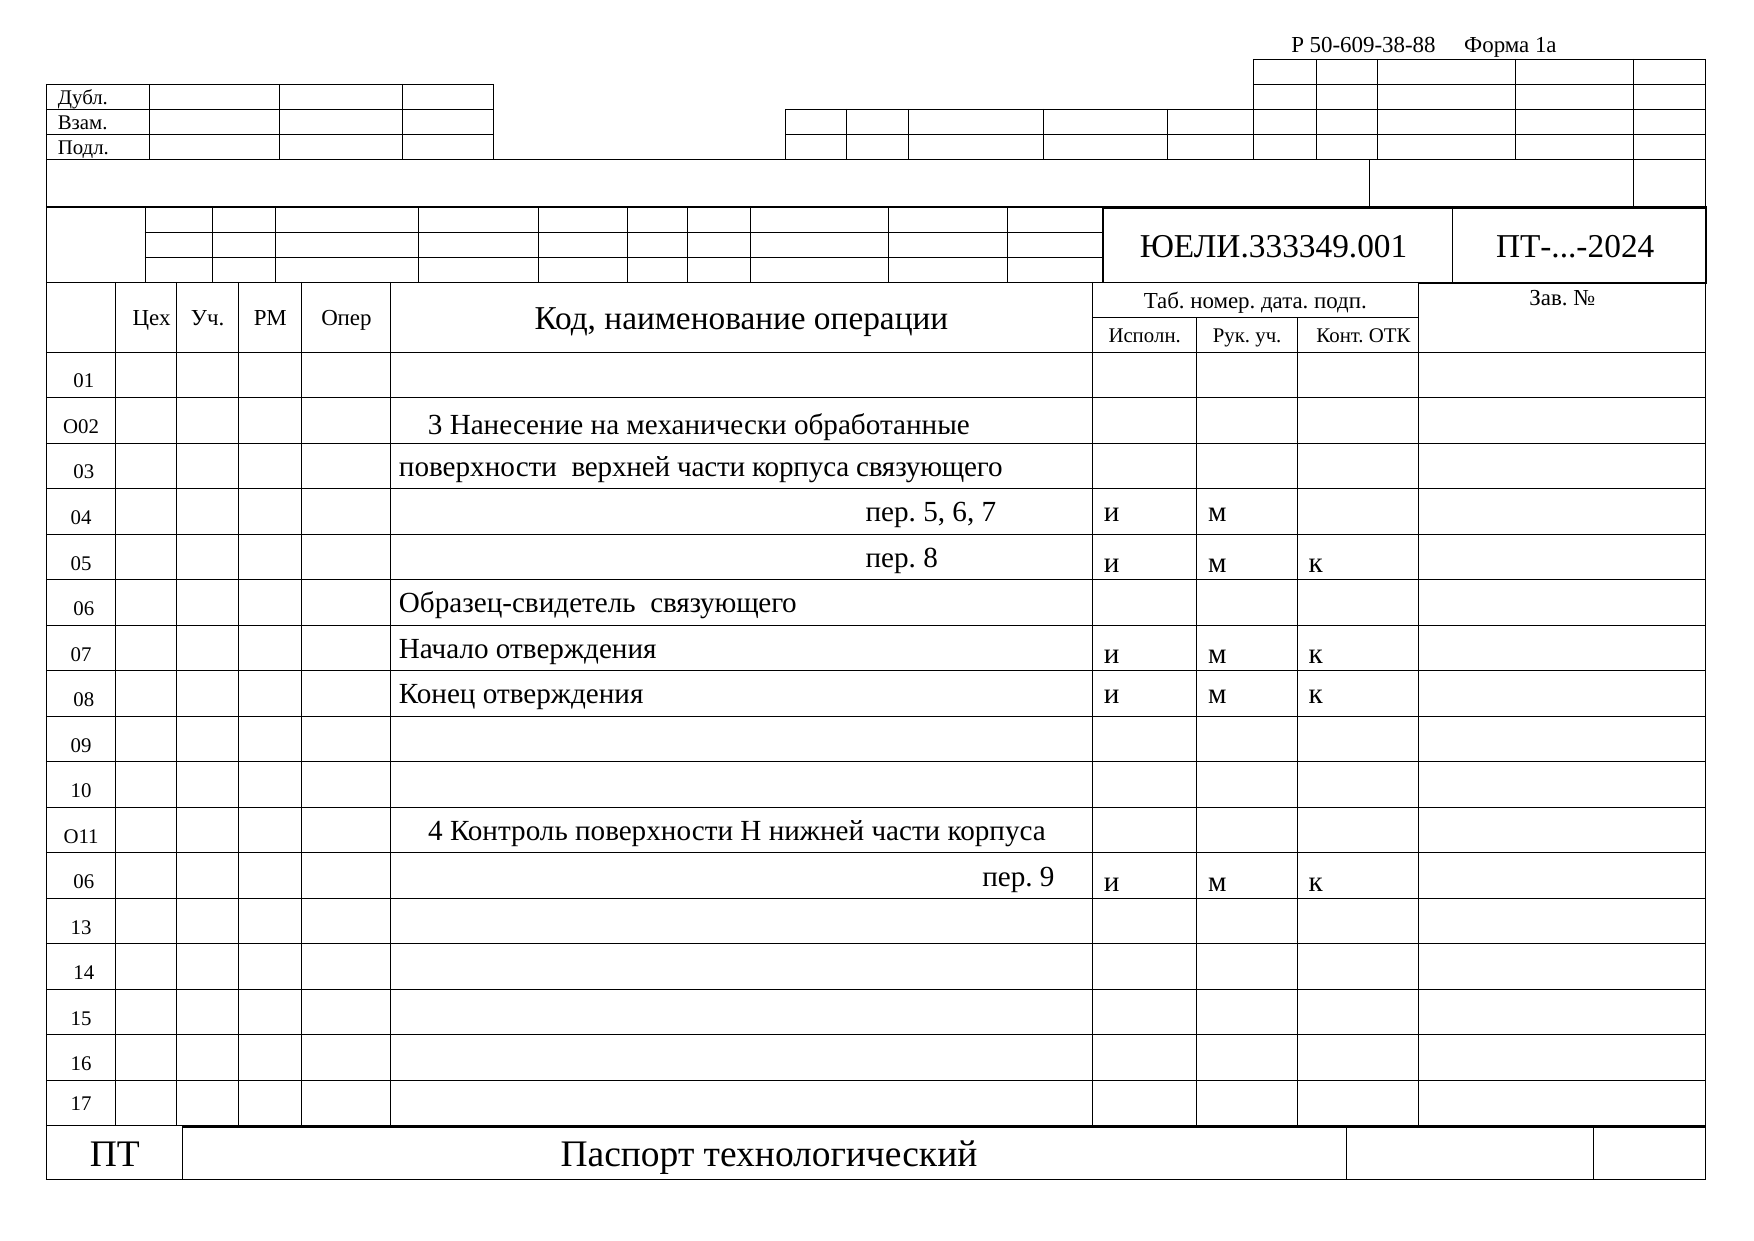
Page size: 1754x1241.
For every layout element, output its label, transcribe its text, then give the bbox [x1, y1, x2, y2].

table_cell [280, 110, 402, 134]
table_cell [1419, 489, 1705, 534]
table_cell [1093, 717, 1196, 761]
table_cell [1197, 899, 1297, 943]
table_cell [177, 535, 238, 579]
table_cell [239, 944, 301, 989]
table_cell Образец-свидетель связующего [391, 580, 1092, 625]
table_cell [1634, 160, 1705, 206]
table_cell [1008, 208, 1102, 232]
table_header [275, 59, 279, 84]
table_cell 06 [47, 580, 115, 625]
table_cell [1419, 853, 1705, 898]
table_cell [177, 717, 238, 761]
table_cell [213, 208, 275, 232]
table_cell [494, 84, 739, 109]
table_cell [403, 135, 493, 159]
table_header [115, 59, 145, 84]
table_cell к [1298, 626, 1418, 670]
table_cell пер. 8 [391, 535, 1092, 579]
table_cell [239, 535, 301, 579]
table_cell [1197, 762, 1297, 807]
table_cell и [1093, 626, 1196, 670]
table_cell [1317, 135, 1377, 159]
table_cell [177, 990, 238, 1034]
table_cell [302, 444, 390, 488]
table_cell [751, 258, 888, 282]
table_cell [1168, 110, 1253, 134]
table_header [888, 59, 909, 84]
table_cell ЮЕЛИ.333349.001 [1104, 209, 1452, 282]
table_cell [889, 208, 1007, 232]
table_cell [628, 258, 687, 282]
table_cell м [1197, 671, 1297, 716]
table_cell [177, 353, 238, 397]
table_cell 14 [47, 944, 115, 989]
table_cell [1298, 717, 1418, 761]
table_header [1103, 59, 1168, 84]
table_cell [1298, 1081, 1418, 1125]
table_cell [177, 444, 238, 488]
table_cell [116, 489, 176, 534]
table_cell 3 Нанесение на механически обработанные [391, 398, 1092, 443]
table_cell [302, 762, 390, 807]
table_cell [276, 233, 418, 257]
table_cell [1594, 1128, 1705, 1178]
table_cell [1044, 110, 1167, 134]
table_cell [302, 626, 390, 670]
table_cell [403, 85, 493, 109]
table_cell [889, 233, 1007, 257]
table_header [628, 59, 688, 84]
table_cell [1008, 233, 1102, 257]
table_header [909, 59, 1008, 84]
table_cell [1254, 85, 1316, 109]
table_cell [1197, 580, 1297, 625]
table_cell [177, 580, 238, 625]
table_cell [239, 853, 301, 898]
table_cell [1419, 353, 1705, 397]
table_cell [1093, 808, 1196, 852]
table_cell [1634, 135, 1705, 159]
table_cell [1197, 1081, 1297, 1125]
table_cell [1419, 535, 1705, 579]
table_cell [116, 398, 176, 443]
table_cell пер. 5, 6, 7 [391, 489, 1092, 534]
table_header [751, 59, 786, 84]
table_cell [177, 899, 238, 943]
table_cell [1093, 353, 1196, 397]
table_cell [1197, 944, 1297, 989]
table_cell [302, 944, 390, 989]
table_cell Подл. [47, 135, 149, 159]
table_header [1197, 59, 1253, 84]
table_cell [1197, 990, 1297, 1034]
table_header [238, 59, 275, 84]
table_cell [116, 1081, 176, 1125]
table_cell [1197, 398, 1297, 443]
table_cell [177, 853, 238, 898]
table_cell [177, 626, 238, 670]
table_cell [302, 853, 390, 898]
table_cell 08 [47, 671, 115, 716]
table_cell [1378, 110, 1515, 134]
table_cell [177, 808, 238, 852]
table_header [494, 59, 538, 84]
table_header [183, 59, 212, 84]
table_cell [302, 808, 390, 852]
table_cell [1093, 444, 1196, 488]
table_cell 03 [47, 444, 115, 488]
table_header [1634, 60, 1705, 84]
table_cell [786, 110, 846, 134]
table_cell [1419, 1081, 1705, 1125]
table_cell [419, 208, 538, 232]
table_cell 06 [47, 853, 115, 898]
table_cell Начало отверждения [391, 626, 1092, 670]
table_cell пер. 9 [391, 853, 1092, 898]
table_cell [239, 1035, 301, 1080]
table_cell [239, 990, 301, 1034]
table_cell [1298, 762, 1418, 807]
table_cell [116, 899, 176, 943]
table_cell [116, 671, 176, 716]
table_cell [177, 671, 238, 716]
table_cell [239, 353, 301, 397]
table_cell [276, 208, 418, 232]
table_cell [280, 85, 402, 109]
table_cell [751, 233, 888, 257]
table_cell и [1093, 671, 1196, 716]
table_cell [539, 258, 627, 282]
table_cell [391, 944, 1092, 989]
table_cell [1419, 808, 1705, 852]
table_cell [302, 990, 390, 1034]
table_cell [1634, 85, 1705, 109]
table_cell [1347, 1128, 1593, 1178]
table_header [1168, 59, 1197, 84]
table_cell [391, 1035, 1092, 1080]
table_header [419, 59, 494, 84]
table_cell 10 [47, 762, 115, 807]
table_cell [688, 208, 750, 232]
table_cell 04 [47, 489, 115, 534]
table_cell [302, 671, 390, 716]
table_cell [280, 135, 402, 159]
table_cell [302, 353, 390, 397]
table_cell [116, 853, 176, 898]
table_cell [1298, 808, 1418, 852]
table_cell [1254, 135, 1316, 159]
table_cell [909, 135, 1043, 159]
table_header [538, 59, 628, 84]
table_cell [1419, 717, 1705, 761]
table_cell [146, 233, 212, 257]
table_cell [1197, 1035, 1297, 1080]
table_cell [1298, 990, 1418, 1034]
table_cell [146, 258, 212, 282]
table_cell [847, 110, 908, 134]
table_header [1317, 60, 1377, 84]
table_cell [47, 283, 115, 352]
table_cell [116, 444, 176, 488]
table_cell [239, 398, 301, 443]
text Р 50-609-38-88 Форма 1а [29, 25, 1742, 59]
table_cell [1008, 258, 1102, 282]
table_header [176, 59, 182, 84]
table_cell [688, 233, 750, 257]
table_cell [1168, 135, 1253, 159]
table_header [739, 59, 751, 84]
table_cell [177, 398, 238, 443]
table_cell [539, 208, 627, 232]
table_cell [1419, 899, 1705, 943]
table_cell [47, 160, 1369, 206]
table_cell [1298, 398, 1418, 443]
table_cell [1419, 990, 1705, 1034]
table_cell [1419, 1035, 1705, 1080]
table_cell [302, 1035, 390, 1080]
table_cell [419, 233, 538, 257]
table_cell [302, 535, 390, 579]
table_cell [239, 444, 301, 488]
table_cell О11 [47, 808, 115, 852]
table_cell [688, 258, 750, 282]
table_header [1092, 59, 1103, 84]
table_cell [116, 717, 176, 761]
table_cell [239, 762, 301, 807]
table_cell м [1197, 626, 1297, 670]
table_cell [1419, 944, 1705, 989]
table_cell [1093, 1035, 1196, 1080]
table_cell [116, 626, 176, 670]
table_cell [1093, 944, 1196, 989]
table_cell [239, 626, 301, 670]
table_cell [116, 944, 176, 989]
table_cell [1197, 717, 1297, 761]
table_cell [1093, 1081, 1196, 1125]
table_cell Таб. номер. дата. подп. [1093, 283, 1418, 317]
table_cell О02 [47, 398, 115, 443]
table_cell [1419, 444, 1705, 488]
table_cell [146, 208, 212, 232]
table_cell [116, 535, 176, 579]
table_header [213, 59, 238, 84]
table_cell Зав. № [1419, 284, 1705, 352]
table_header [46, 59, 115, 84]
table_cell [47, 208, 145, 282]
table_cell [419, 258, 538, 282]
table_cell 4 Контроль поверхности Н нижней части корпуса [391, 808, 1092, 852]
table_cell 17 [47, 1081, 115, 1125]
table_cell Уч. [177, 283, 238, 352]
table_cell [1419, 626, 1705, 670]
table_cell [1093, 899, 1196, 943]
table_cell [1197, 444, 1297, 488]
table_cell 01 [47, 353, 115, 397]
table_header [1254, 60, 1316, 84]
table_cell [1317, 85, 1377, 109]
table_cell [116, 762, 176, 807]
table_cell [177, 1035, 238, 1080]
table_cell [1419, 580, 1705, 625]
table_cell РМ [239, 283, 301, 352]
table_cell [494, 134, 785, 159]
table_cell Код, наименование операции [391, 283, 1092, 352]
table_cell [1317, 110, 1377, 134]
table_cell [239, 717, 301, 761]
table_cell [150, 135, 279, 159]
table_cell [302, 489, 390, 534]
table_header [1044, 59, 1092, 84]
table_cell [909, 110, 1043, 134]
table_header [1008, 59, 1044, 84]
table_cell Опер [302, 283, 390, 352]
table_cell ПТ-...-2024 [1453, 209, 1705, 282]
table_cell [628, 233, 687, 257]
table_cell [751, 208, 888, 232]
table_cell Паспорт технологический [183, 1128, 1346, 1178]
table_cell [847, 135, 908, 159]
table_cell [239, 580, 301, 625]
table_cell [213, 258, 275, 282]
table_cell [889, 258, 1007, 282]
table_cell [1516, 110, 1633, 134]
table_cell Дубл. [47, 85, 149, 109]
table_cell Конт. ОТК [1298, 318, 1418, 352]
table_header [149, 59, 176, 84]
table_cell [1378, 85, 1515, 109]
table_cell [1516, 85, 1633, 109]
table_cell [1419, 762, 1705, 807]
table_header [1378, 60, 1515, 84]
table_cell Исполн. [1093, 318, 1196, 352]
table_cell Конец отверждения [391, 671, 1092, 716]
table_cell Цех [116, 283, 176, 352]
table_cell [302, 1081, 390, 1125]
table_cell [302, 899, 390, 943]
table_cell к [1298, 671, 1418, 716]
table_cell [403, 110, 493, 134]
table_cell [116, 580, 176, 625]
table_cell [1254, 110, 1316, 134]
table_cell м [1197, 853, 1297, 898]
table_cell [391, 353, 1092, 397]
table_cell 13 [47, 899, 115, 943]
table_cell 15 [47, 990, 115, 1034]
table_cell [1093, 762, 1196, 807]
table_cell [116, 353, 176, 397]
table_cell [628, 208, 687, 232]
table_cell [391, 1081, 1092, 1125]
table_cell [739, 84, 1253, 109]
table_cell к [1298, 853, 1418, 898]
table_cell [391, 762, 1092, 807]
table_cell 05 [47, 535, 115, 579]
table_cell [116, 808, 176, 852]
table_cell [786, 135, 846, 159]
table_cell [239, 489, 301, 534]
table_cell [1197, 353, 1297, 397]
table_cell [1093, 398, 1196, 443]
table_cell [177, 944, 238, 989]
table_cell [276, 258, 418, 282]
table_header [302, 59, 390, 84]
table_cell [391, 717, 1092, 761]
table_cell и [1093, 853, 1196, 898]
table_header [1516, 60, 1633, 84]
table_cell [539, 233, 627, 257]
table_cell 07 [47, 626, 115, 670]
table_cell [1298, 444, 1418, 488]
table_cell 16 [47, 1035, 115, 1080]
table_cell [177, 1081, 238, 1125]
table_cell [1298, 353, 1418, 397]
table_cell [1378, 135, 1515, 159]
table_cell [391, 899, 1092, 943]
table_cell Взам. [47, 110, 149, 134]
table_cell [302, 398, 390, 443]
table_cell [239, 1081, 301, 1125]
table_cell [1298, 944, 1418, 989]
table_cell [1419, 398, 1705, 443]
table_cell [213, 233, 275, 257]
table_cell [1044, 135, 1167, 159]
table_cell [239, 808, 301, 852]
table_cell поверхности верхней части корпуса связующего [391, 444, 1092, 488]
table_cell [1298, 899, 1418, 943]
table_cell [1197, 808, 1297, 852]
table_cell [1298, 489, 1418, 534]
table_cell [239, 899, 301, 943]
table_cell [1298, 1035, 1418, 1080]
table_cell [1093, 580, 1196, 625]
table_cell и [1093, 535, 1196, 579]
table_cell 09 [47, 717, 115, 761]
table_header [390, 59, 402, 84]
table_cell [239, 671, 301, 716]
table_cell [1298, 580, 1418, 625]
table_cell м [1197, 489, 1297, 534]
table_header [279, 59, 302, 84]
table_header [786, 59, 847, 84]
table_cell [150, 85, 279, 109]
table_cell [150, 110, 279, 134]
table_cell [177, 762, 238, 807]
table_cell [1093, 990, 1196, 1034]
table_header [847, 59, 888, 84]
table_cell [391, 990, 1092, 1034]
table_header [402, 59, 418, 84]
table_cell м [1197, 535, 1297, 579]
table_cell и [1093, 489, 1196, 534]
table_cell [302, 717, 390, 761]
table_cell [1516, 135, 1633, 159]
table_cell [116, 1035, 176, 1080]
table_cell [177, 489, 238, 534]
table_header [688, 59, 739, 84]
table_cell [116, 990, 176, 1034]
table_cell Рук. уч. [1197, 318, 1297, 352]
table_cell [1419, 671, 1705, 716]
table_header [145, 59, 149, 84]
table_cell ПТ [47, 1126, 182, 1178]
table_cell [1370, 160, 1633, 206]
table_cell к [1298, 535, 1418, 579]
table_cell [302, 580, 390, 625]
table_cell [1634, 110, 1705, 134]
table_cell [494, 109, 785, 134]
